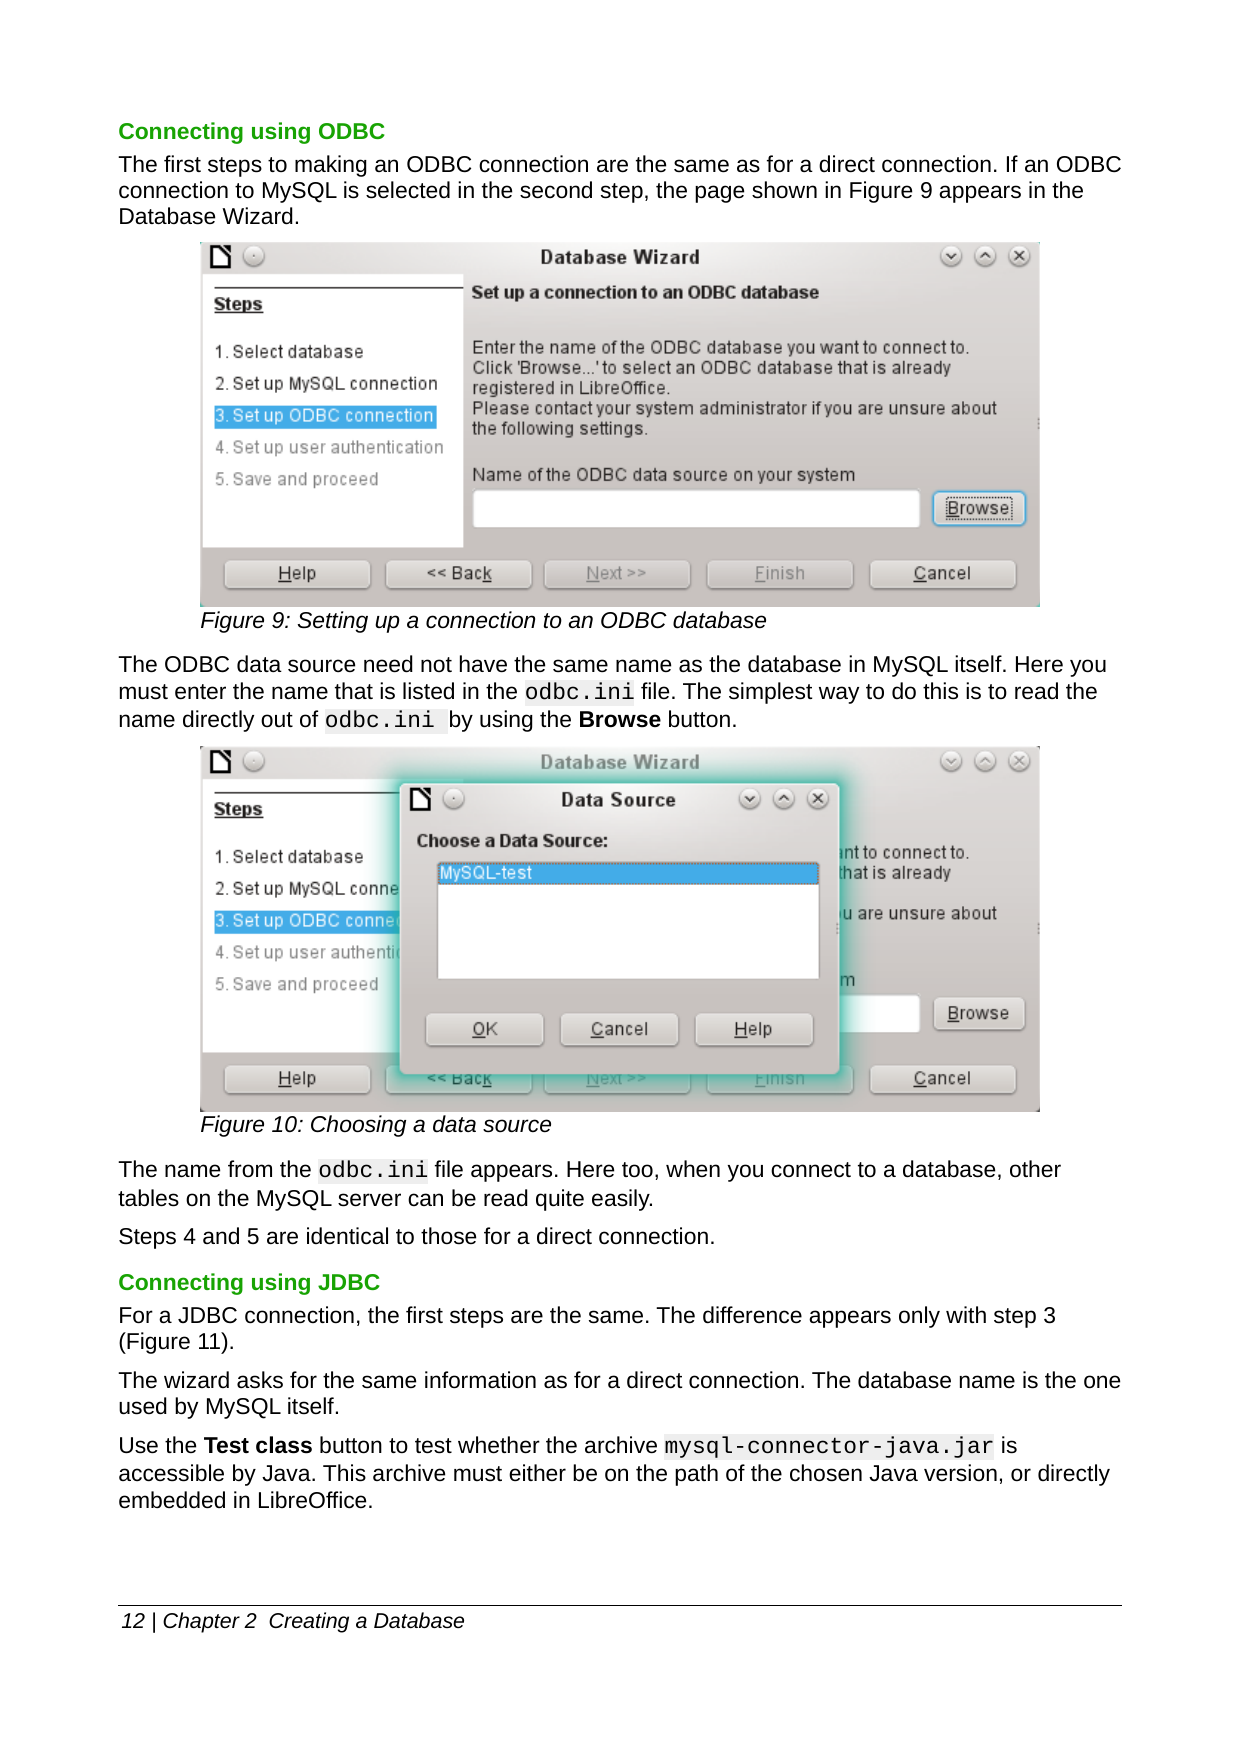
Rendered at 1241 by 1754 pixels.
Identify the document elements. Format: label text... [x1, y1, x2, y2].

text The name from the odbc.ini file appears. Here too, when you connect to a database, other tables on the MySQL server can be read quite easily. [118, 1156, 1122, 1211]
text The first steps to making an ODBC connection are the same as for a direct connection. If an ODBC connection to MySQL is selected in the second step, the page shown in Figure 9 appears in the Database Wizard. [118, 151, 1122, 229]
subtitle Connecting using ODBC [118, 118, 1122, 144]
text Use the Test class button to test whether the archive mysql-connector-java.jar is accessible by Java. This archive must either be on the path of the chosen Java version, or directly embedded in LibreOffice. [118, 1432, 1122, 1513]
text Steps 4 and 5 are identical to those for a direct connection. [118, 1223, 1122, 1250]
picture [200, 242, 1040, 607]
picture [200, 746, 1040, 1112]
text For a JDBC connection, the first steps are the same. The difference appears only with step 3 (Figure 11). [118, 1302, 1122, 1354]
text Figure 9: Setting up a connection to an ODBC database [200, 607, 1040, 633]
subtitle Connecting using JDBC [118, 1269, 1122, 1296]
text The ODBC data source need not have the same name as the database in MySQL itself. Here you must enter the name that is listed in the odbc.ini file. The simplest way to do this is to read the name directly out of odbc.ini by using the Browse button. [118, 651, 1122, 734]
text The wizard asks for the same information as for a direct connection. The database name is the one used by MySQL itself. [118, 1367, 1122, 1419]
text Figure 10: Choosing a data source [200, 1112, 1040, 1138]
